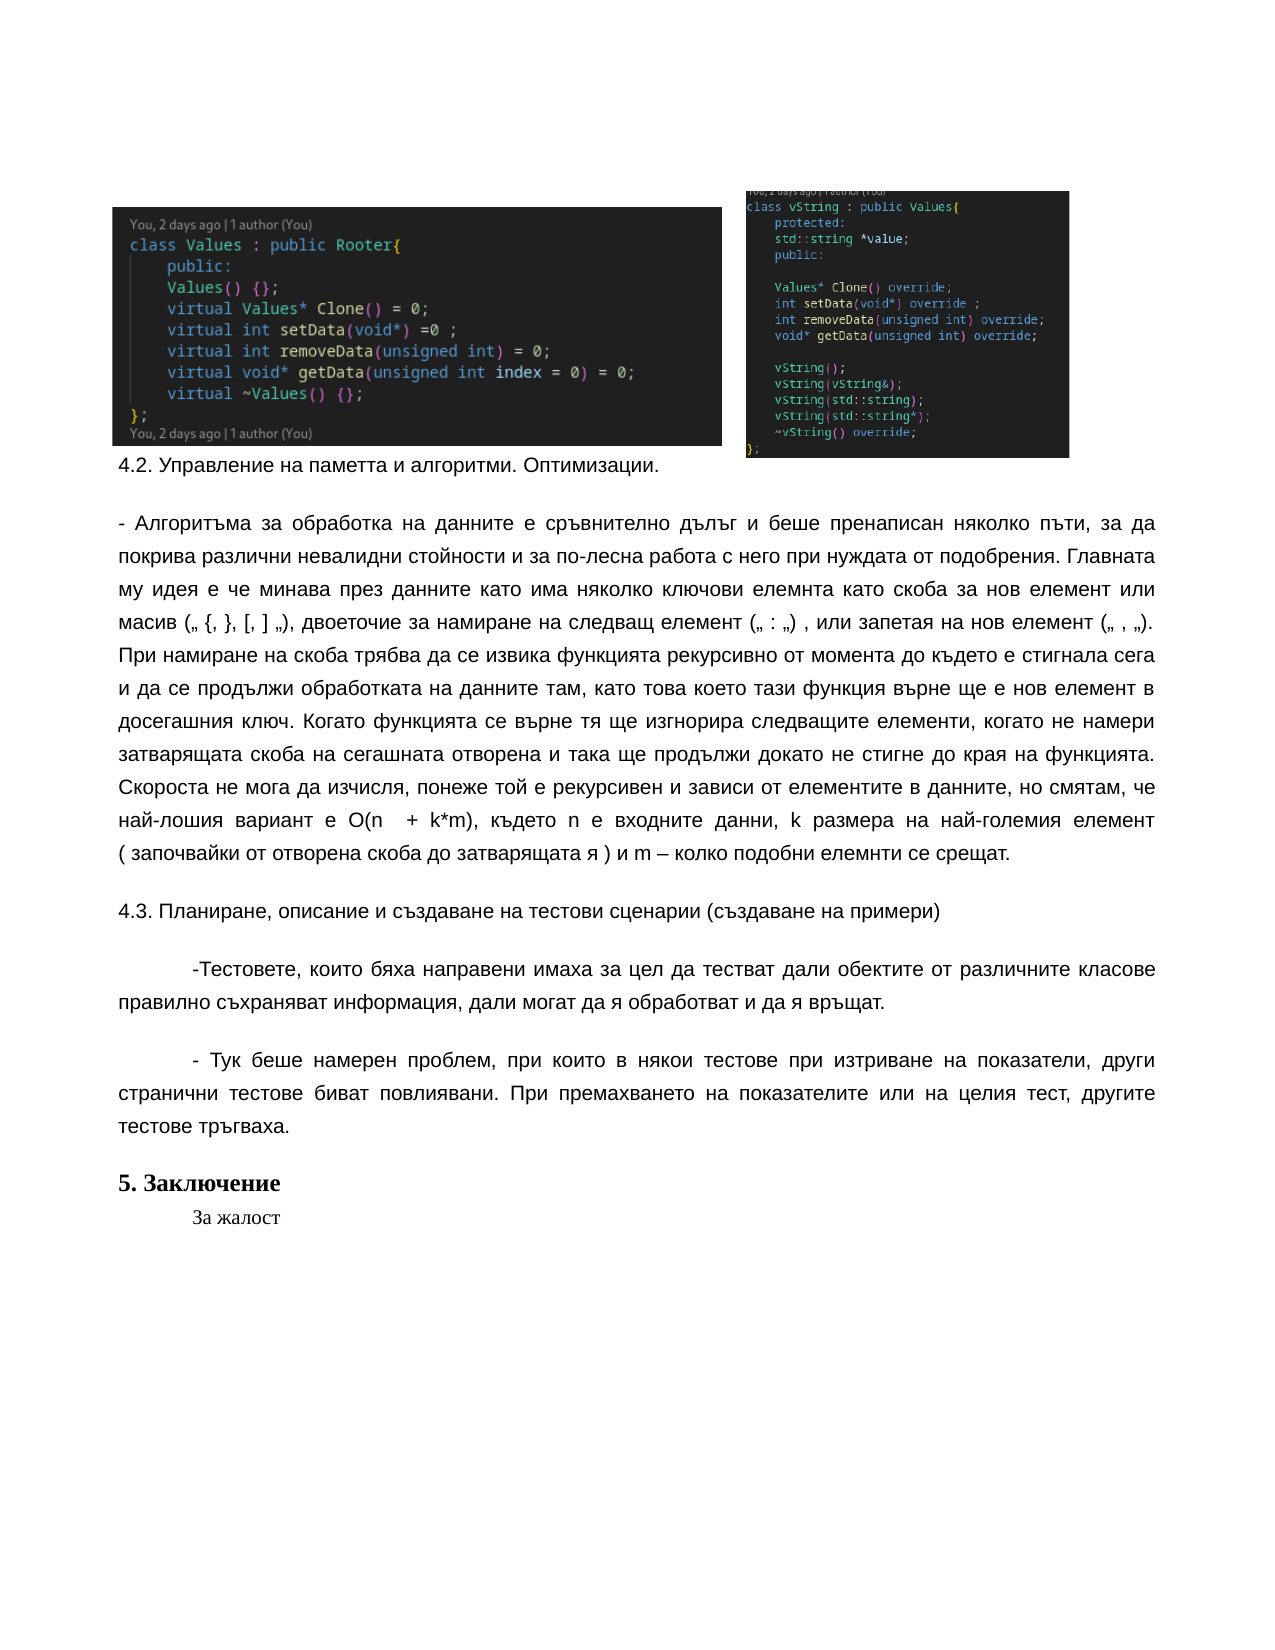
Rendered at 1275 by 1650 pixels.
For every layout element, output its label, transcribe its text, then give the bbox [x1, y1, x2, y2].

text 4.3. Планиране, описание и създаване на тестови сценарии (създаване на примери) [118, 892, 1157, 925]
text -Тестовете, които бяха направени имаха за цел да тестват дали обектите от различните класове правилно съхраняват информация, дали могат да я обработват и да я връщат. [118, 950, 1157, 1016]
picture [746, 191, 1070, 458]
text 4.2. Управление на паметта и алгоритми. Оптимизации. [118, 176, 1157, 479]
text 5. Заключение [118, 1165, 1157, 1198]
text - Тук беше намерен проблем, при които в някои тестове при изтриване на показатели, други странични тестове биват повлиявани. При премахването на показателите или на целия тест, другите тестове тръгваха. [118, 1041, 1157, 1140]
text - Алгоритъма за обработка на данните е сръвнително дълъг и беше пренаписан няколко пъти, за да покрива различни невалидни стойности и за по-лесна работа с него при нуждата от подобрения. Главната му идея е че минава през данните като има няколко ключови елемнта като скоба за нов елемент или масив („ {, }, [, ] „), двоеточие за намиране на следващ елемент („ : „) , или запетая на нов елемент („ , „). При намиране на скоба трябва да се извика функцията рекурсивно от момента до където е стигнала сега и да се продължи обработката на данните там, като това което тази функция върне ще е нов елемент в досегашния ключ. Когато функцията се върне тя ще изгнорира следващите елементи, когато не намери затварящата скоба на сегашната отворена и така ще продължи докато не стигне до края на функцията. Скороста не мога да изчисля, понеже той е рекурсивен и зависи от елементите в данните, но смятам, че най-лошия вариант е O(n + k*m), където n е входните данни, k размера на най-големия елемент ( започвайки от отворена скоба до затварящата я ) и m – колко подобни елемнти се срещат. [118, 504, 1157, 867]
picture [112, 207, 722, 446]
text За жалост [118, 1198, 1157, 1231]
